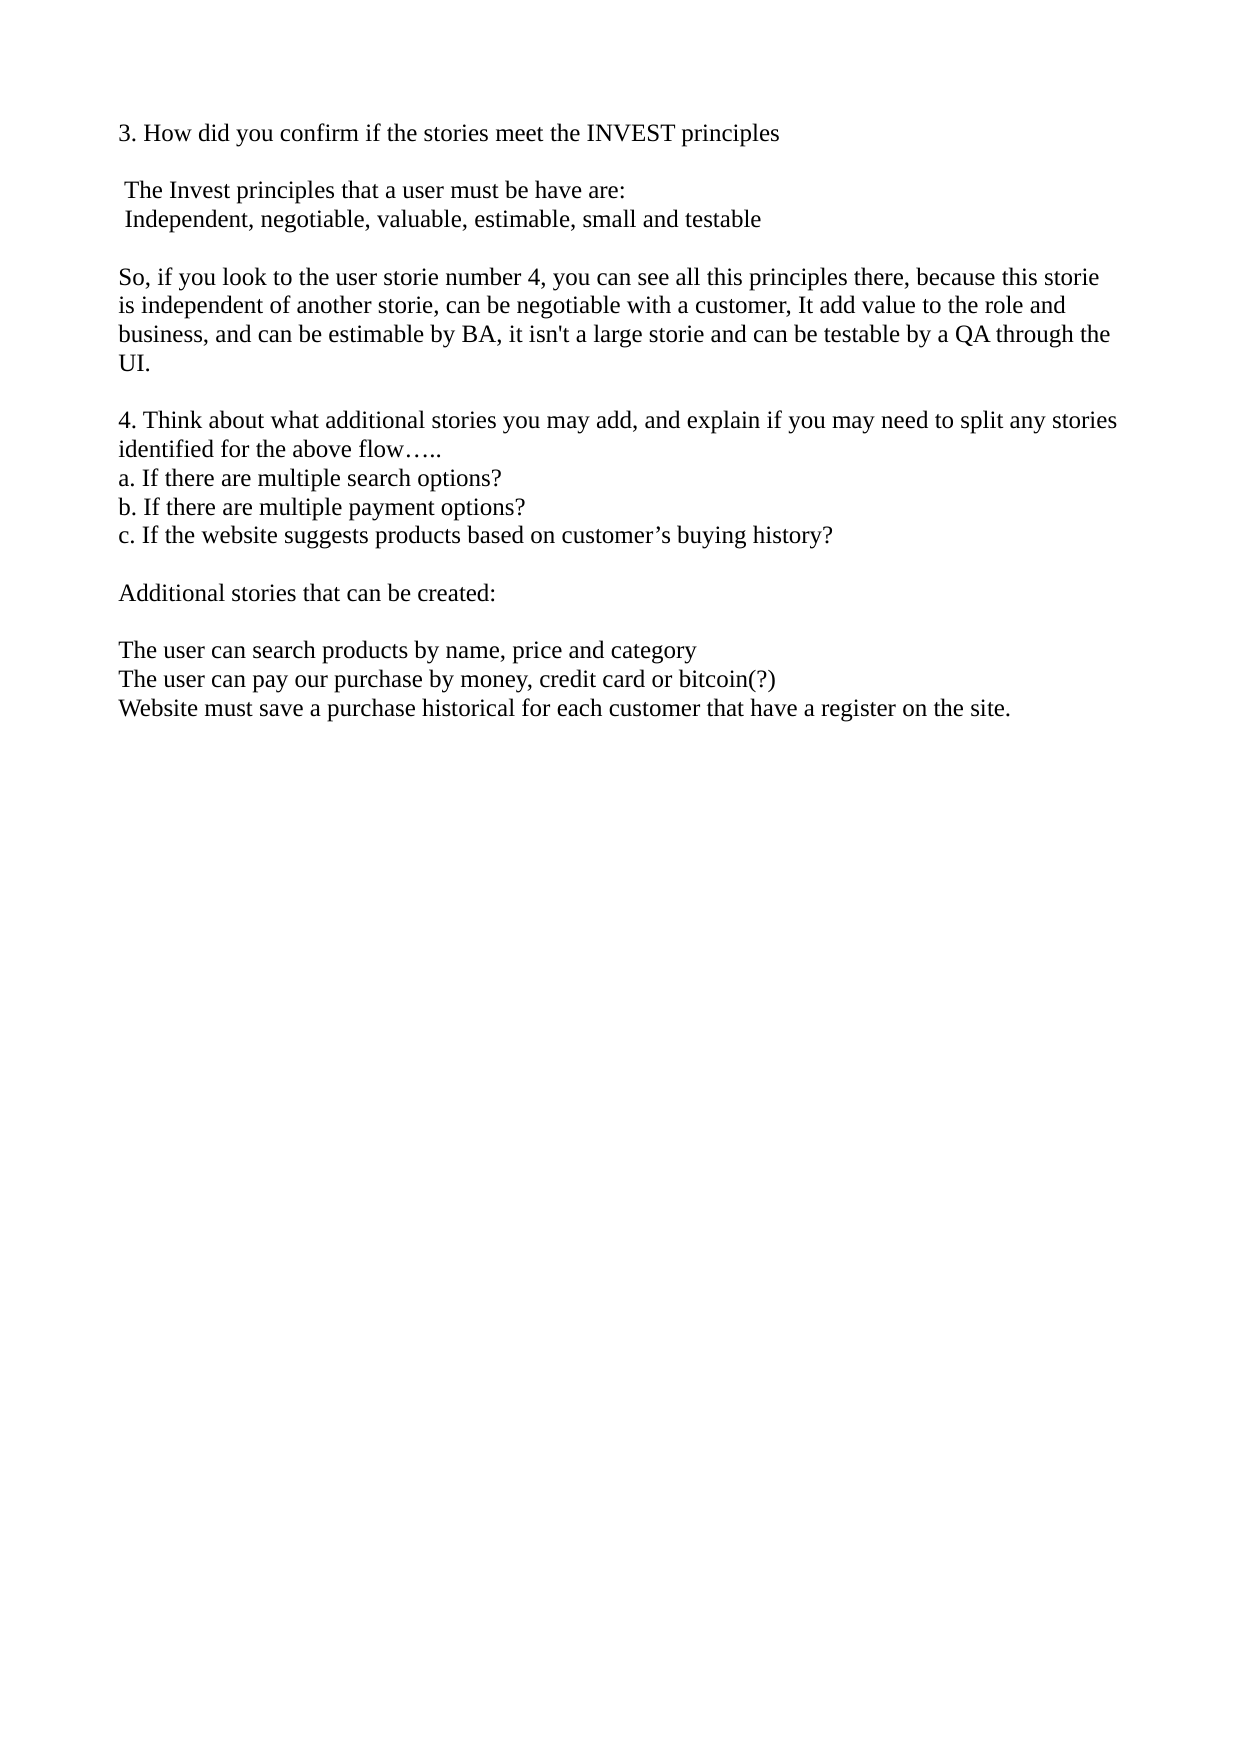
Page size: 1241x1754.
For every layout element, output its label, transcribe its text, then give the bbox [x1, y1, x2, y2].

text a. If there are multiple search options? [118, 463, 1122, 492]
text The Invest principles that a user must be have are: [118, 176, 1122, 204]
text So, if you look to the user storie number 4, you can see all this principles there, because this storie is independent of another storie, can be negotiable with a customer, It add value to the role and business, and can be estimable by BA, it isn't a large storie and can be testable by a QA through the UI. [118, 262, 1122, 377]
text The user can pay our purchase by money, credit card or bitcoin(?) [118, 664, 1122, 693]
text 3. How did you confirm if the stories meet the INVEST principles [118, 118, 1122, 147]
text c. If the website suggests products based on customer’s buying history? [118, 521, 1122, 549]
text Independent, negotiable, valuable, estimable, small and testable [118, 204, 1122, 233]
text The user can search products by name, price and category [118, 636, 1122, 664]
text 4. Think about what additional stories you may add, and explain if you may need to split any stories identified for the above flow….. [118, 406, 1122, 463]
text Additional stories that can be created: [118, 578, 1122, 607]
text Website must save a purchase historical for each customer that have a register on the site. [118, 693, 1122, 722]
text b. If there are multiple payment options? [118, 492, 1122, 521]
